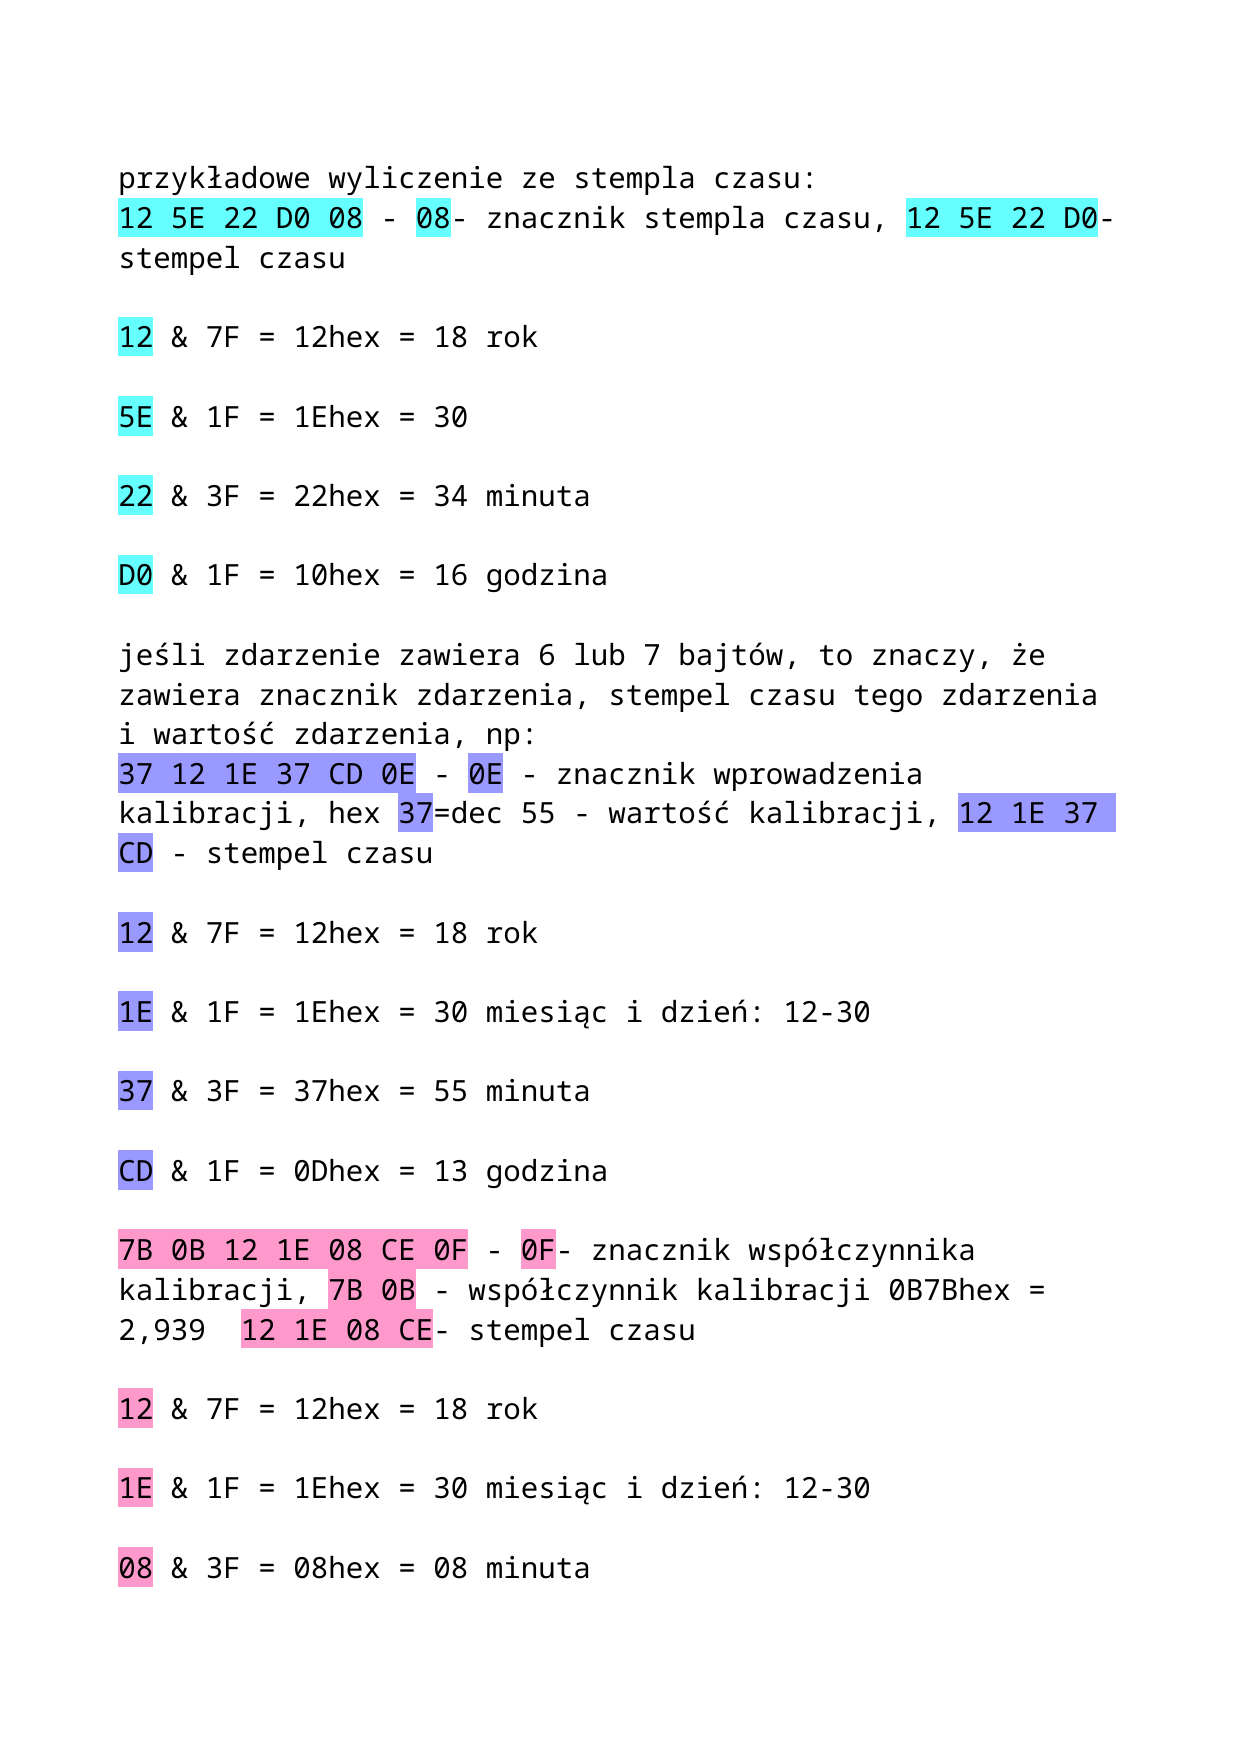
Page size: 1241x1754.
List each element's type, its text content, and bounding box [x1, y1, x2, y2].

text 12 & 7F = 12hex = 18 rok [118, 277, 1122, 356]
text 5E & 1F = 1Ehex = 30 [118, 356, 1122, 436]
text 08 & 3F = 08hex = 08 minuta [118, 1507, 1122, 1587]
text 37 12 1E 37 CD 0E - 0E - znacznik wprowadzenia kalibracji, hex 37=dec 55 - wartość kalibracji, 12 1E 37 CD - stempel czasu [118, 753, 1122, 872]
text przykładowe wyliczenie ze stempla czasu: [118, 158, 1122, 197]
text 12 & 7F = 12hex = 18 rok [118, 872, 1122, 952]
text 12 & 7F = 12hex = 18 rok [118, 1348, 1122, 1428]
text D0 & 1F = 10hex = 16 godzina [118, 515, 1122, 594]
text 37 & 3F = 37hex = 55 minuta [118, 1031, 1122, 1110]
text jeśli zdarzenie zawiera 6 lub 7 bajtów, to znaczy, że zawiera znacznik zdarzenia, stempel czasu tego zdarzenia i wartość zdarzenia, np: [118, 634, 1122, 753]
text 7B 0B 12 1E 08 CE 0F - 0F- znacznik współczynnika kalibracji, 7B 0B - współczynnik kalibracji 0B7Bhex = 2,939 12 1E 08 CE- stempel czasu [118, 1229, 1122, 1348]
text 12 5E 22 D0 08 - 08- znacznik stempla czasu, 12 5E 22 D0- stempel czasu [118, 197, 1122, 277]
text CD & 1F = 0Dhex = 13 godzina [118, 1110, 1122, 1190]
text 1E & 1F = 1Ehex = 30 miesiąc i dzień: 12-30 [118, 1428, 1122, 1507]
text 22 & 3F = 22hex = 34 minuta [118, 436, 1122, 515]
text 1E & 1F = 1Ehex = 30 miesiąc i dzień: 12-30 [118, 952, 1122, 1031]
